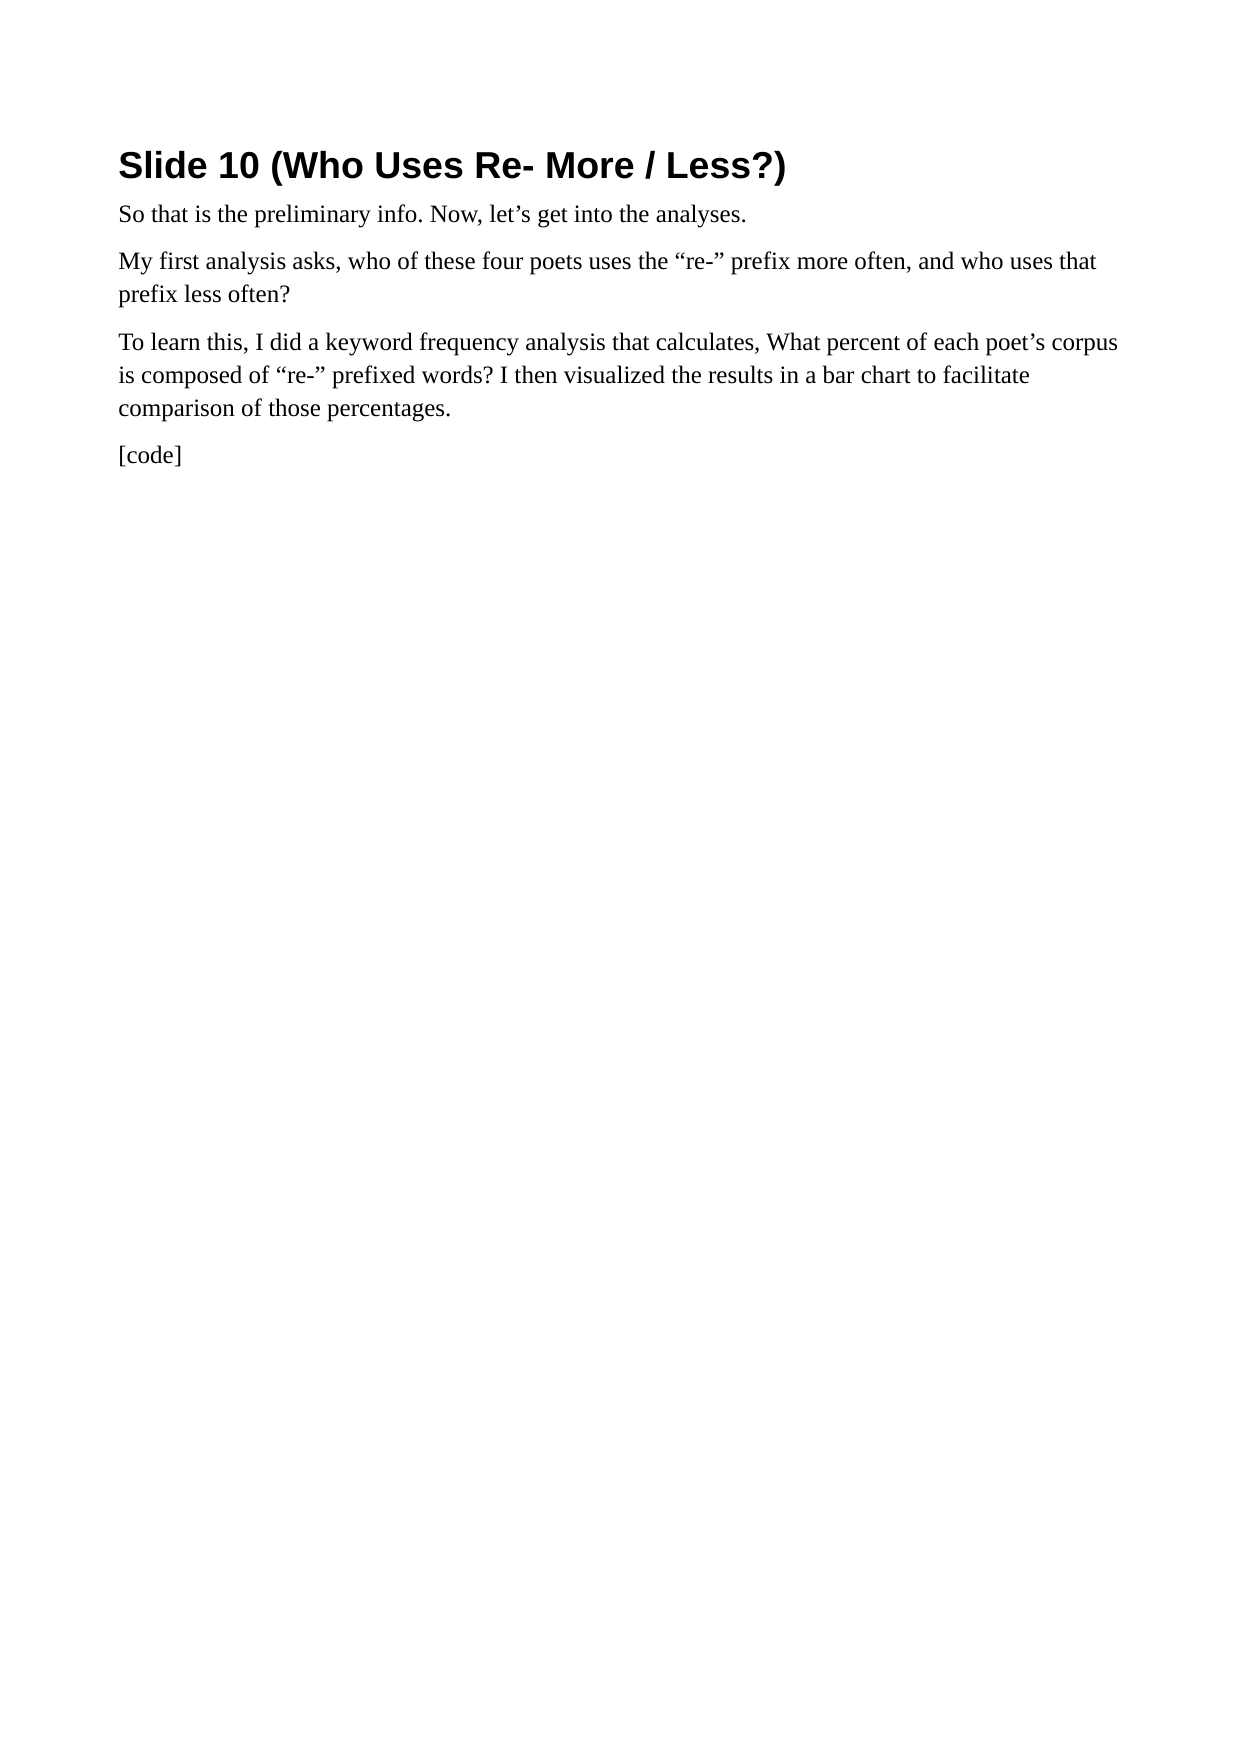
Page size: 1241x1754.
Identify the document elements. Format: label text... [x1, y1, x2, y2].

subtitle Slide 10 (Who Uses Re- More / Less?) [118, 143, 1122, 186]
text [code] [118, 441, 1122, 469]
text To learn this, I did a keyword frequency analysis that calculates, What percent of each poet’s corpus is composed of “re-” prefixed words? I then visualized the results in a bar chart to facilitate comparison of those percentages. [118, 327, 1122, 422]
text So that is the preliminary info. Now, let’s get into the analyses. [118, 199, 1122, 227]
text My first analysis asks, who of these four poets uses the “re-” prefix more often, and who uses that prefix less often? [118, 246, 1122, 308]
